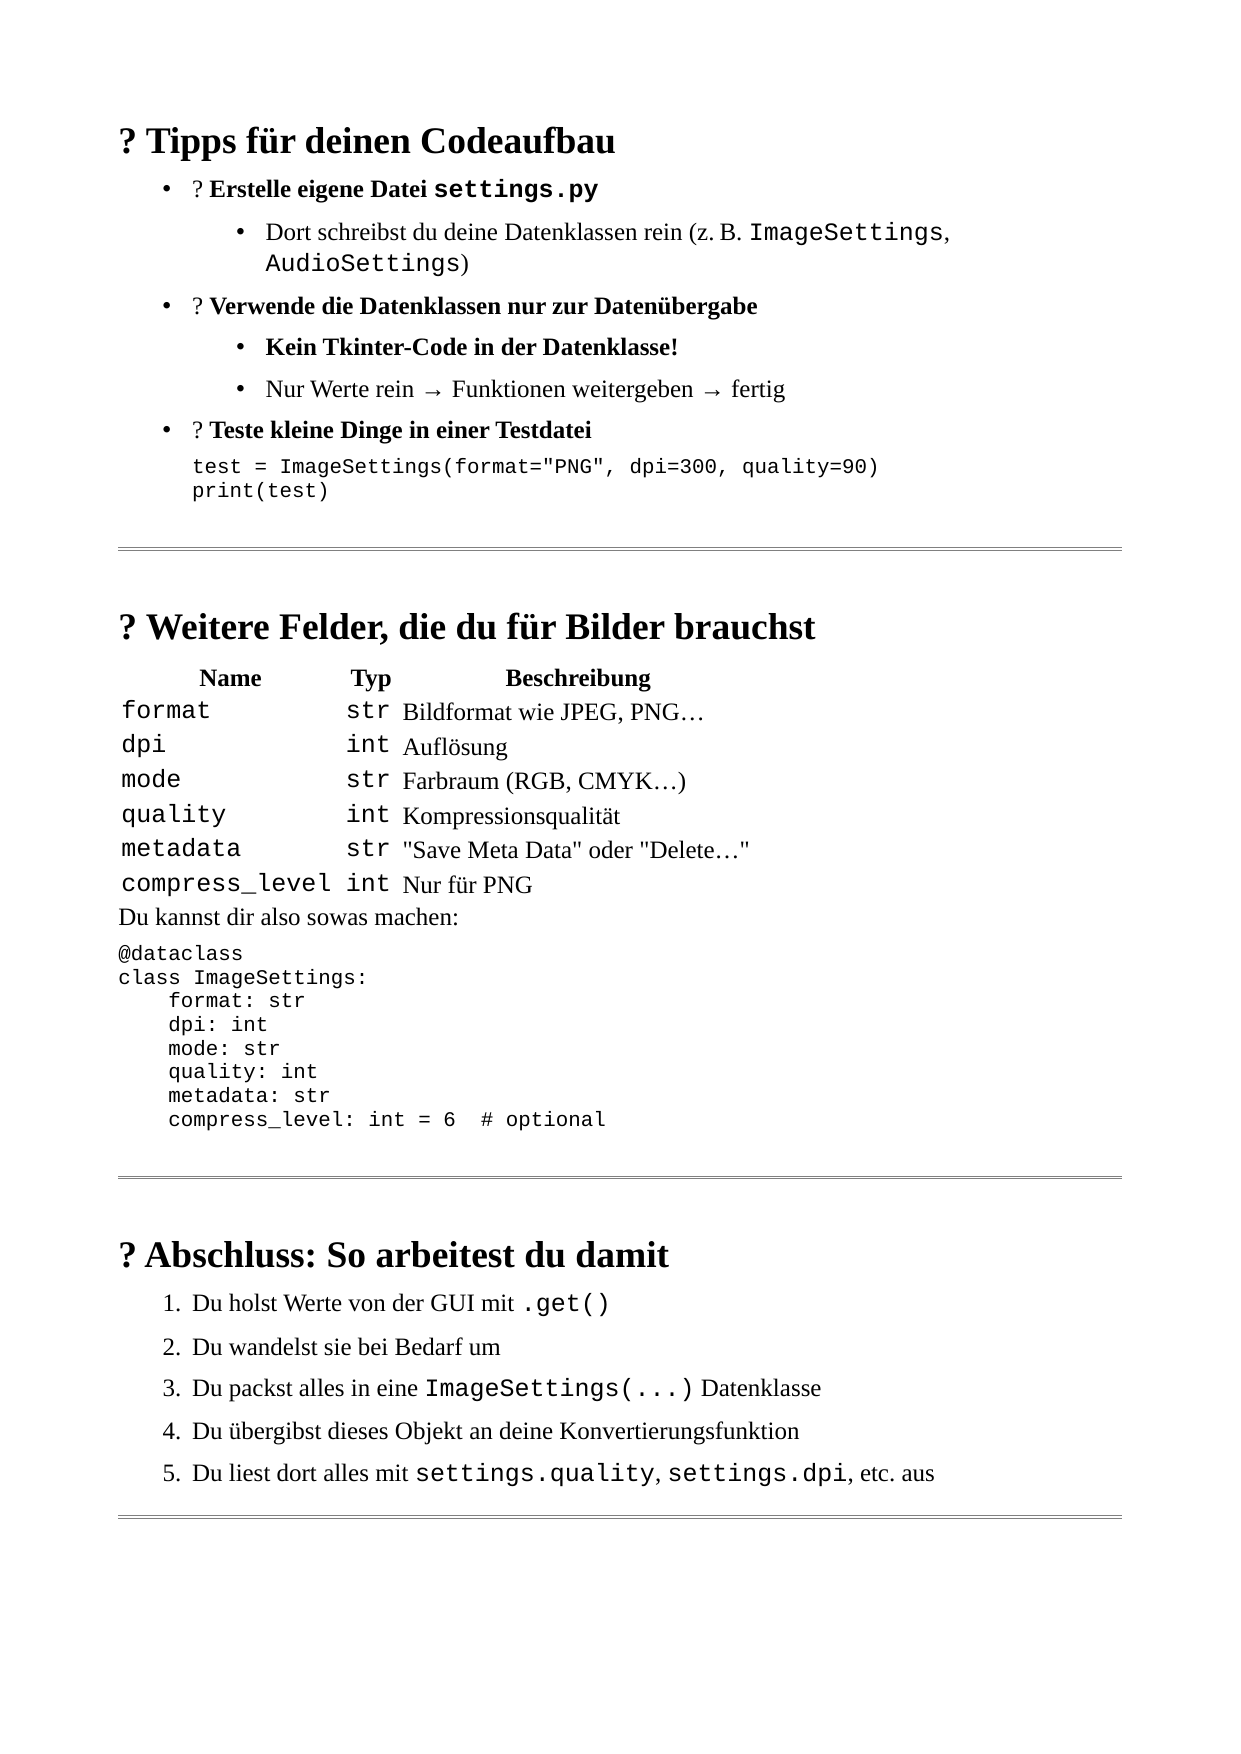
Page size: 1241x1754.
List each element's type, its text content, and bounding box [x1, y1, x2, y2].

list ? Teste kleine Dinge in einer Testdatei [162, 415, 1122, 444]
text Du kannst dir also sowas machen: [118, 902, 1122, 931]
table_header Beschreibung [399, 660, 757, 694]
table_cell "Save Meta Data" oder "Delete…" [399, 833, 757, 867]
list Nur Werte rein → Funktionen weitergeben → fertig [236, 374, 1122, 402]
list Du wandelst sie bei Bedarf um [162, 1332, 1122, 1361]
list Du packst alles in eine ImageSettings(...) Datenklasse [162, 1373, 1122, 1404]
table_cell int [343, 798, 399, 833]
table_cell Kompressionsqualität [399, 798, 757, 833]
table_cell quality [118, 798, 343, 833]
table_cell Nur für PNG [399, 867, 757, 902]
table_cell str [343, 694, 399, 729]
list test = ImageSettings(format="PNG", dpi=300, quality=90) [162, 456, 1122, 480]
text metadata: str [118, 1085, 1122, 1109]
list Kein Tkinter-Code in der Datenklasse! [236, 332, 1122, 361]
table_cell compress_level [118, 867, 343, 902]
table_cell mode [118, 764, 343, 798]
table_cell Bildformat wie JPEG, PNG… [399, 694, 757, 729]
list Dort schreibst du deine Datenklassen rein (z. B. ImageSettings, AudioSettings) [236, 217, 1122, 279]
subtitle ? Weitere Felder, die du für Bilder brauchst [118, 604, 1122, 647]
table_header Typ [343, 660, 399, 694]
subtitle ? Abschluss: So arbeitest du damit [118, 1233, 1122, 1276]
table_cell Farbraum (RGB, CMYK…) [399, 764, 757, 798]
table_cell format [118, 694, 343, 729]
list ? Verwende die Datenklassen nur zur Datenübergabe [162, 291, 1122, 320]
text format: str [118, 990, 1122, 1014]
text @dataclass [118, 943, 1122, 967]
list Du holst Werte von der GUI mit .get() [162, 1288, 1122, 1319]
table_header Name [118, 660, 343, 694]
table_cell str [343, 833, 399, 867]
table_cell str [343, 764, 399, 798]
text mode: str [118, 1038, 1122, 1061]
subtitle ? Tipps für deinen Codeaufbau [118, 118, 1122, 161]
list print(test) [162, 480, 1122, 503]
list Du liest dort alles mit settings.quality, settings.dpi, etc. aus [162, 1458, 1122, 1488]
table_cell int [343, 729, 399, 763]
text quality: int [118, 1061, 1122, 1085]
text class ImageSettings: [118, 967, 1122, 990]
text compress_level: int = 6 # optional [118, 1109, 1122, 1132]
table_cell dpi [118, 729, 343, 763]
list ? Erstelle eigene Datei settings.py [162, 174, 1122, 204]
table_cell Auflösung [399, 729, 757, 763]
text dpi: int [118, 1014, 1122, 1038]
table_cell int [343, 867, 399, 902]
list Du übergibst dieses Objekt an deine Konvertierungsfunktion [162, 1416, 1122, 1445]
table_cell metadata [118, 833, 343, 867]
